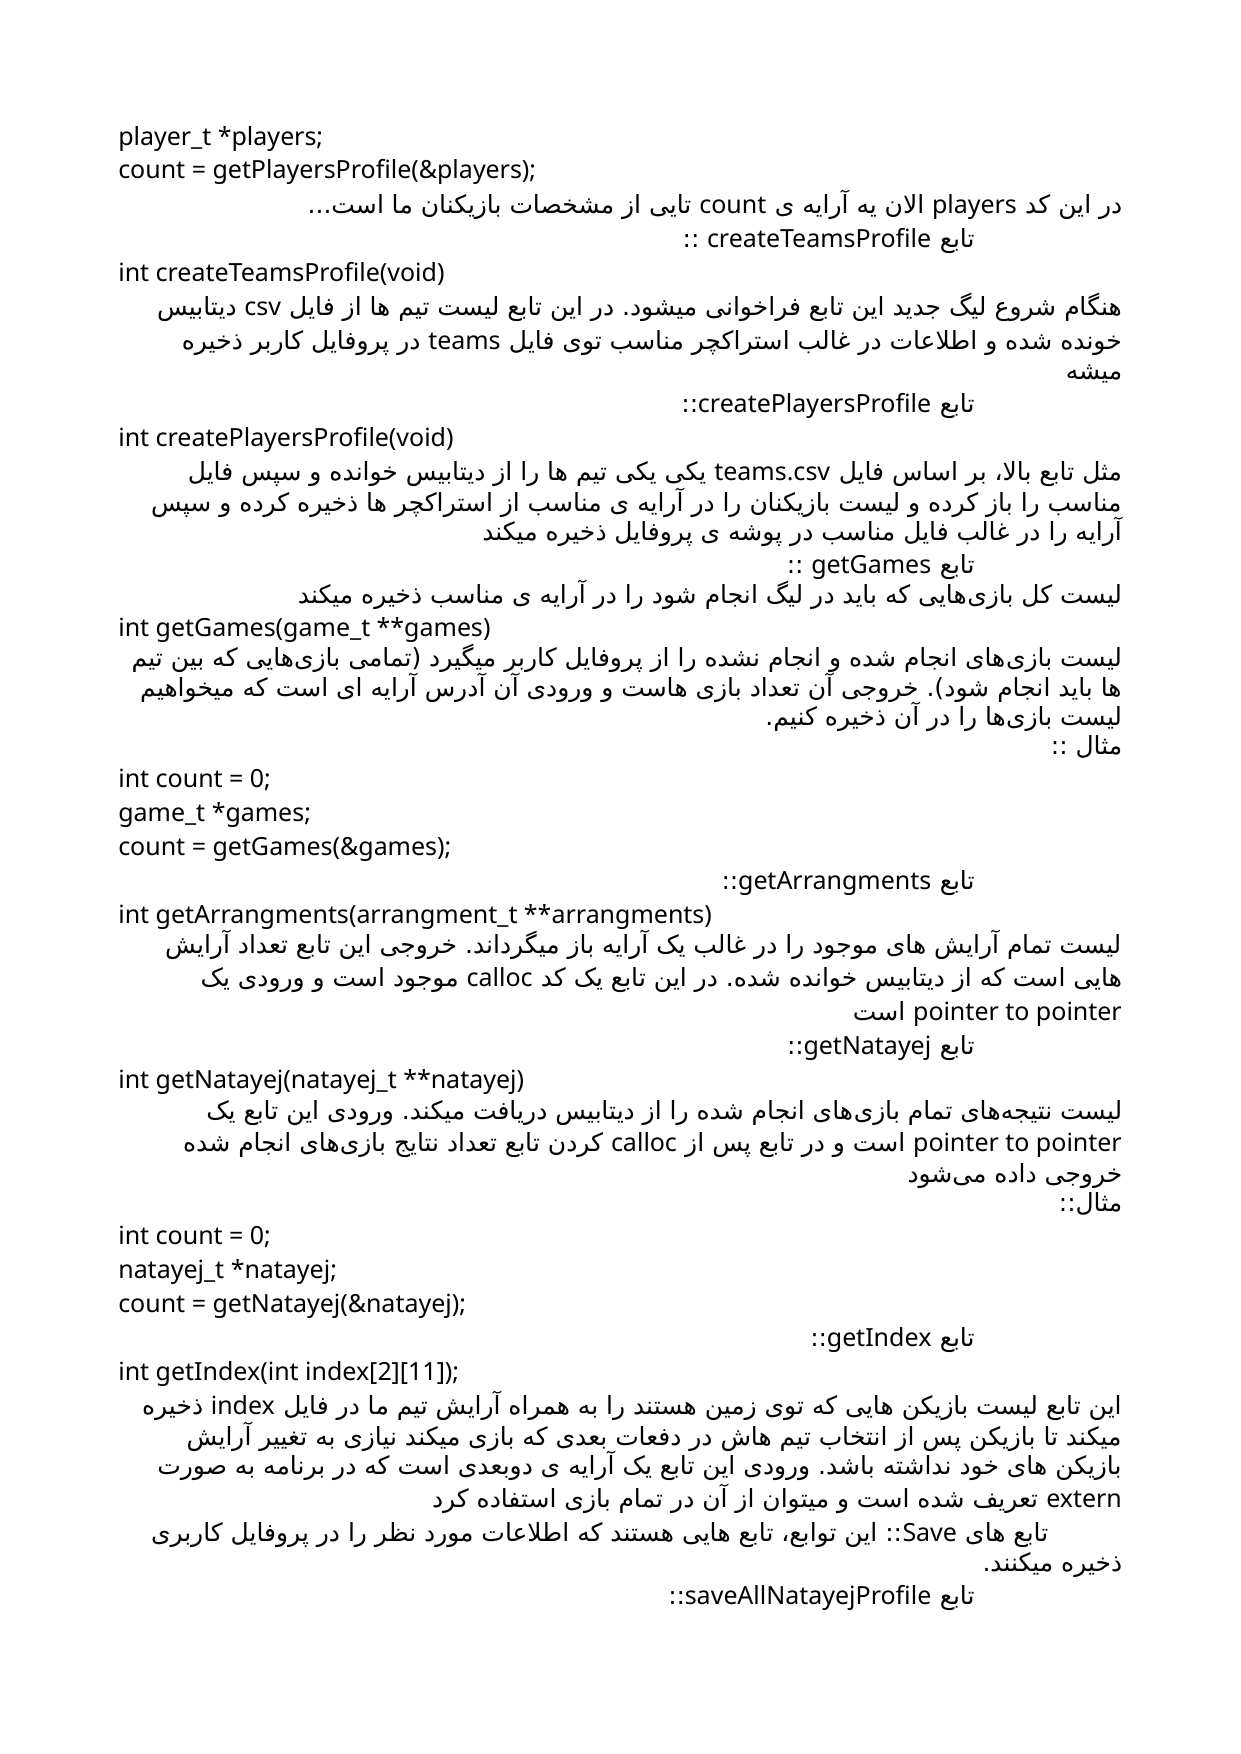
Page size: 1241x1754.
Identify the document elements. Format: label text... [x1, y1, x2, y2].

text لیست کل بازی‌هایی که باید در لیگ انجام شود را در آرایه ی مناسب ذخیره میکند [118, 580, 1122, 609]
text count = getNatayej(&natayej); [118, 1286, 1122, 1320]
text تابع saveAllNatayejProfile:: [118, 1577, 1122, 1612]
text int getNatayej(natayej_t **natayej) [118, 1062, 1122, 1096]
text int getIndex(int index[2][11]); [118, 1354, 1122, 1388]
text لیست بازی‌های انجام شده و انجام نشده را از پروفایل کاربر میگیرد (تمامی بازی‌هایی که بین تیم ها باید انجام شود). خروجی آن تعداد بازی هاست و ورودی آن آدرس آرایه ای است که میخواهیم لیست بازی‌ها را در آن ذخیره کنیم. [118, 643, 1122, 731]
text تابع createPlayersProfile:: [118, 386, 1122, 420]
text int createPlayersProfile(void) [118, 420, 1122, 454]
text تابع createTeamsProfile :: [118, 220, 1122, 254]
text player_t *players; [118, 118, 1122, 152]
text natayej_t *natayej; [118, 1252, 1122, 1286]
text count = getPlayersProfile(&players); [118, 152, 1122, 186]
text در این کد players الان یه آرایه ی count تایی از مشخصات بازیکنان ما است... [118, 186, 1122, 220]
text int count = 0; [118, 1217, 1122, 1252]
text این تابع لیست بازیکن هایی که توی زمین هستند را به همراه آرایش تیم ما در فایل index ذخیره میکند تا بازیکن پس از انتخاب تیم هاش در دفعات بعدی که بازی میکند نیازی به تغییر آرایش بازیکن های خود نداشته باشد. ورودی این تابع یک آرایه ی دوبعدی است که در برنامه به صورت extern تعریف شده است و میتوان از آن در تمام بازی استفاده کرد [118, 1388, 1122, 1514]
text تابع getArrangments:: [118, 862, 1122, 896]
text تابع getNatayej:: [118, 1028, 1122, 1062]
text int getGames(game_t **games) [118, 609, 1122, 643]
text count = getGames(&games); [118, 828, 1122, 862]
text لیست تمام آرایش های موجود را در غالب یک آرایه باز میگرداند. خروجی این تابع تعداد آرایش هایی است که از دیتابیس خوانده شده. در این تابع یک کد calloc موجود است و ورودی یک pointer to pointer است [118, 931, 1122, 1028]
text int createTeamsProfile(void) [118, 254, 1122, 288]
text مثال :: [118, 731, 1122, 760]
text هنگام شروع لیگ جدید این تابع فراخوانی میشود. در این تابع لیست تیم ها از فایل csv دیتابیس خونده شده و اطلاعات در غالب استراکچر مناسب توی فایل teams در پروفایل کاربر ذخیره میشه [118, 288, 1122, 386]
text مثال:: [118, 1188, 1122, 1217]
text تابع های Save:: این توابع، تابع هایی هستند که اطلاعات مورد نظر را در پروفایل کاربری ذخیره میکنند. [118, 1514, 1122, 1577]
text تابع getIndex:: [118, 1320, 1122, 1354]
text مثل تابع بالا، بر اساس فایل teams.csv یکی یکی تیم ها را از دیتابیس خوانده و سپس فایل مناسب را باز کرده و لیست بازیکنان را در آرایه ی مناسب از استراکچر ها ذخیره کرده و سپس آرایه را در غالب فایل مناسب در پوشه ی پروفایل ذخیره میکند [118, 454, 1122, 546]
text لیست نتیجه‌های تمام بازی‌های انجام شده را از دیتابیس دریافت میکند. ورودی این تابع یک pointer to pointer است و در تابع پس از calloc کردن تابع تعداد نتایج بازی‌های انجام شده خروجی داده می‌شود [118, 1096, 1122, 1188]
text تابع getGames :: [118, 546, 1122, 580]
text int count = 0; [118, 760, 1122, 794]
text game_t *games; [118, 794, 1122, 828]
text int getArrangments(arrangment_t **arrangments) [118, 896, 1122, 931]
